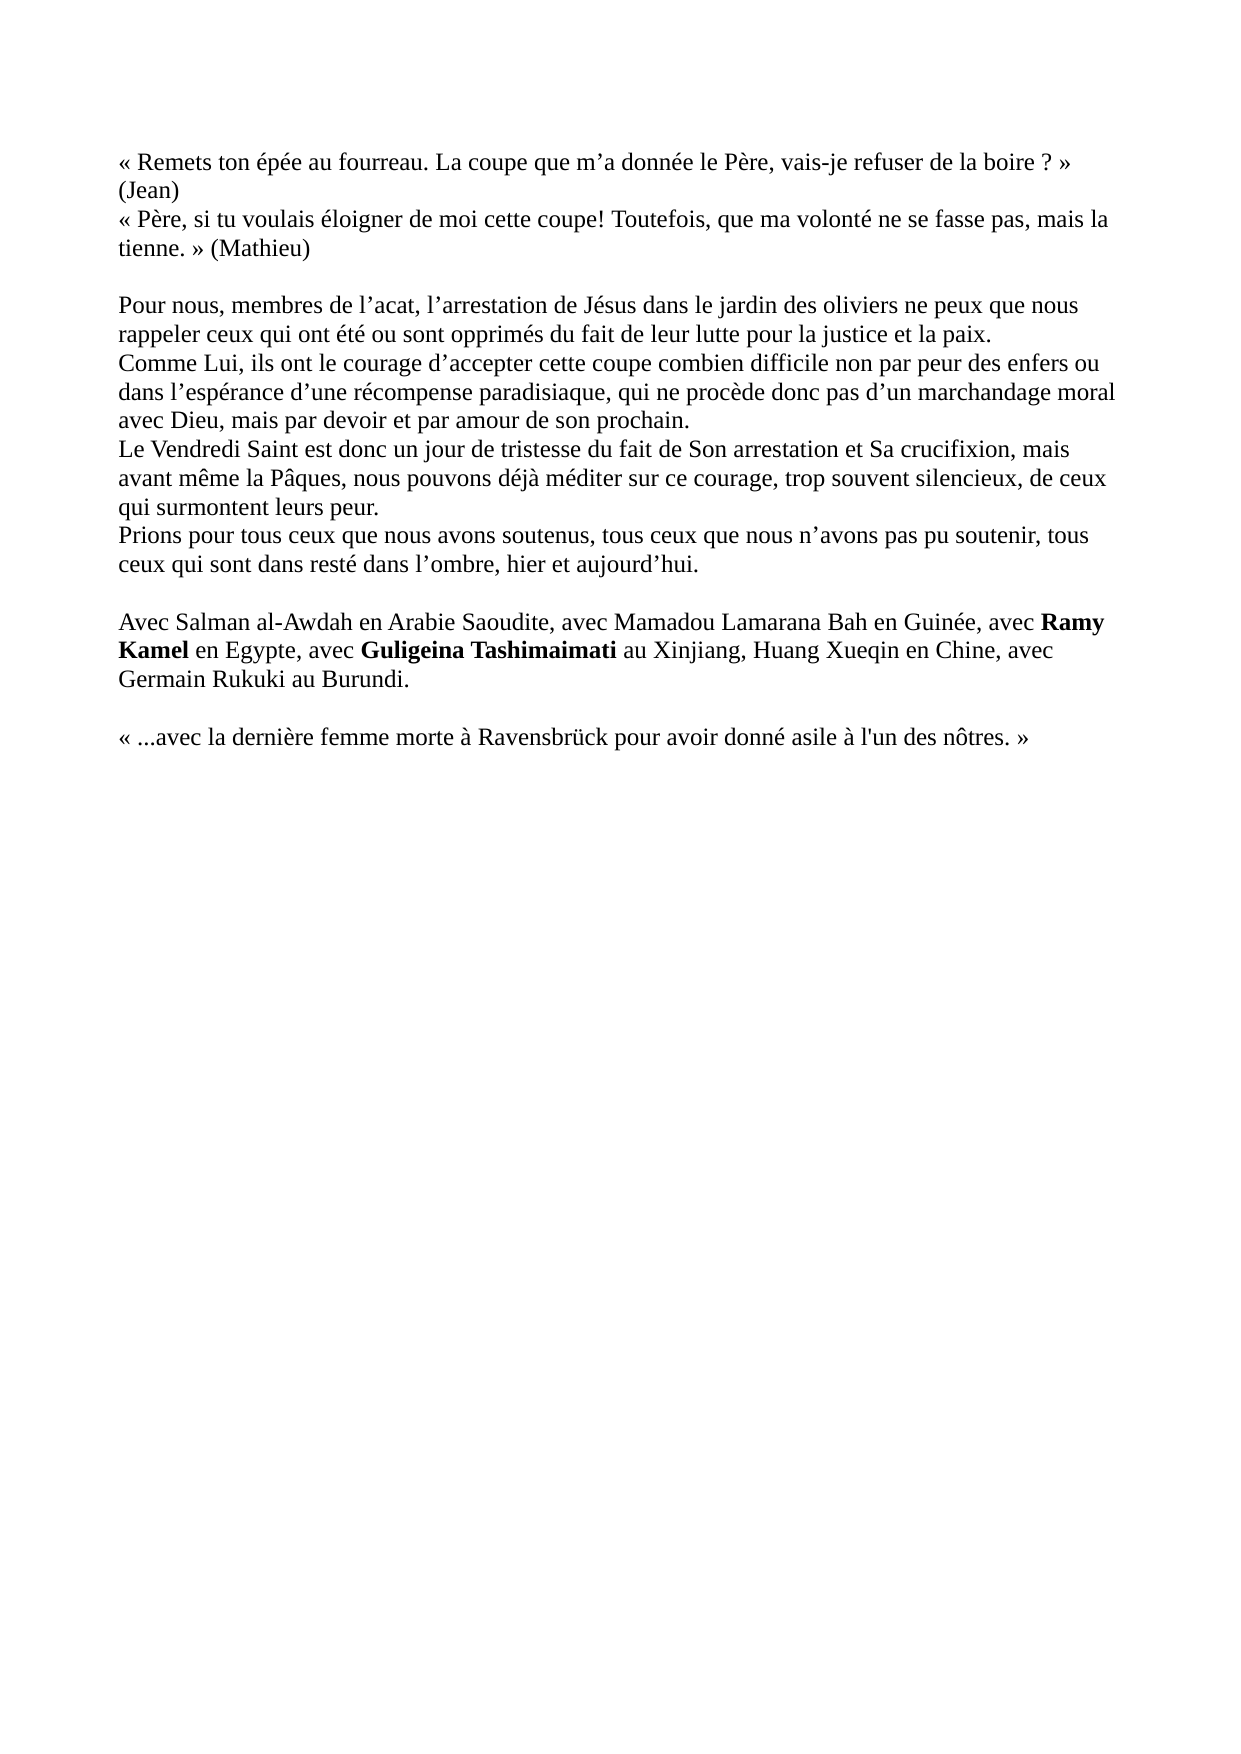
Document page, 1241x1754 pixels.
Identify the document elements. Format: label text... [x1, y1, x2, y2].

text Avec Salman al-Awdah en Arabie Saoudite, avec Mamadou Lamarana Bah en Guinée, avec Ramy Kamel en Egypte, avec Guligeina Tashimaimati au Xinjiang, Huang Xueqin en Chine, avec Germain Rukuki au Burundi. [118, 607, 1122, 693]
text « Père, si tu voulais éloigner de moi cette coupe! Toutefois, que ma volonté ne se fasse pas, mais la tienne. » (Mathieu) [118, 204, 1122, 262]
text « Remets ton épée au fourreau. La coupe que m’a donnée le Père, vais-je refuser de la boire ? » (Jean) [118, 147, 1122, 204]
text Le Vendredi Saint est donc un jour de tristesse du fait de Son arrestation et Sa crucifixion, mais avant même la Pâques, nous pouvons déjà méditer sur ce courage, trop souvent silencieux, de ceux qui surmontent leurs peur. [118, 434, 1122, 521]
text Comme Lui, ils ont le courage d’accepter cette coupe combien difficile non par peur des enfers ou dans l’espérance d’une récompense paradisiaque, qui ne procède donc pas d’un marchandage moral avec Dieu, mais par devoir et par amour de son prochain. [118, 348, 1122, 434]
text Pour nous, membres de l’acat, l’arrestation de Jésus dans le jardin des oliviers ne peux que nous rappeler ceux qui ont été ou sont opprimés du fait de leur lutte pour la justice et la paix. [118, 291, 1122, 348]
text « ...avec la dernière femme morte à Ravensbrück pour avoir donné asile à l'un des nôtres. » [118, 722, 1122, 751]
text Prions pour tous ceux que nous avons soutenus, tous ceux que nous n’avons pas pu soutenir, tous ceux qui sont dans resté dans l’ombre, hier et aujourd’hui. [118, 521, 1122, 578]
